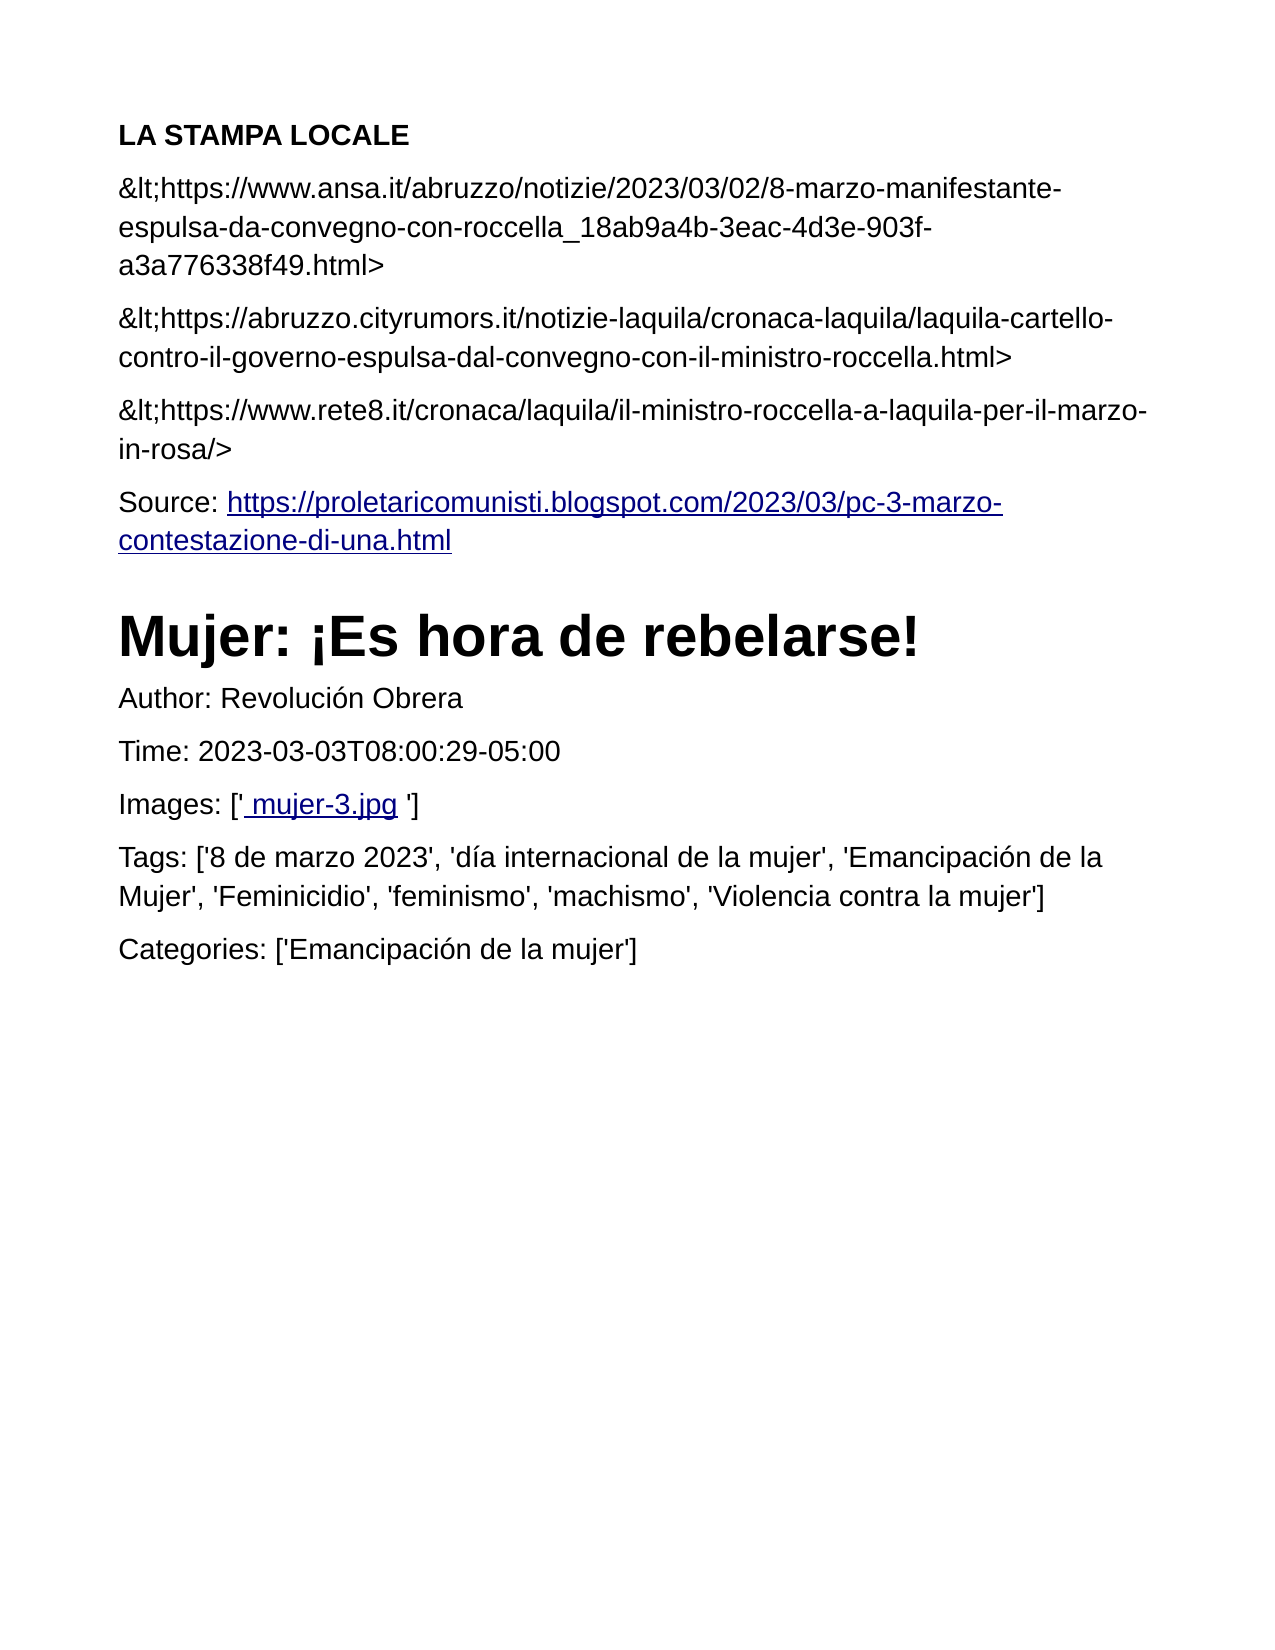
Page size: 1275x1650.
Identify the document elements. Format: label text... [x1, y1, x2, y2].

text Tags: ['8 de marzo 2023', 'día internacional de la mujer', 'Emancipación de la Mujer', 'Feminicidio', 'feminismo', 'machismo', 'Violencia contra la mujer'] [118, 840, 1157, 912]
subtitle Mujer: ¡Es hora de rebelarse! [118, 601, 1157, 668]
text Author: Revolución Obrera [118, 681, 1157, 714]
text Images: [' mujer-3.jpg '] [118, 787, 1157, 821]
text Source: https://proletaricomunisti.blogspot.com/2023/03/pc-3-marzo-contestazione-di-una.html [118, 485, 1157, 557]
text &lt;https://www.ansa.it/abruzzo/notizie/2023/03/02/8-marzo-manifestante-espulsa-da-convegno-con-roccella_18ab9a4b-3eac-4d3e-903f-a3a776338f49.html> [118, 171, 1157, 282]
text Categories: ['Emancipación de la mujer'] [118, 932, 1157, 966]
text Time: 2023-03-03T08:00:29-05:00 [118, 734, 1157, 768]
text LA STAMPA LOCALE [118, 118, 1157, 152]
text &lt;https://abruzzo.cityrumors.it/notizie-laquila/cronaca-laquila/laquila-cartello-contro-il-governo-espulsa-dal-convegno-con-il-ministro-roccella.html> [118, 301, 1157, 373]
text &lt;https://www.rete8.it/cronaca/laquila/il-ministro-roccella-a-laquila-per-il-marzo-in-rosa/> [118, 393, 1157, 465]
